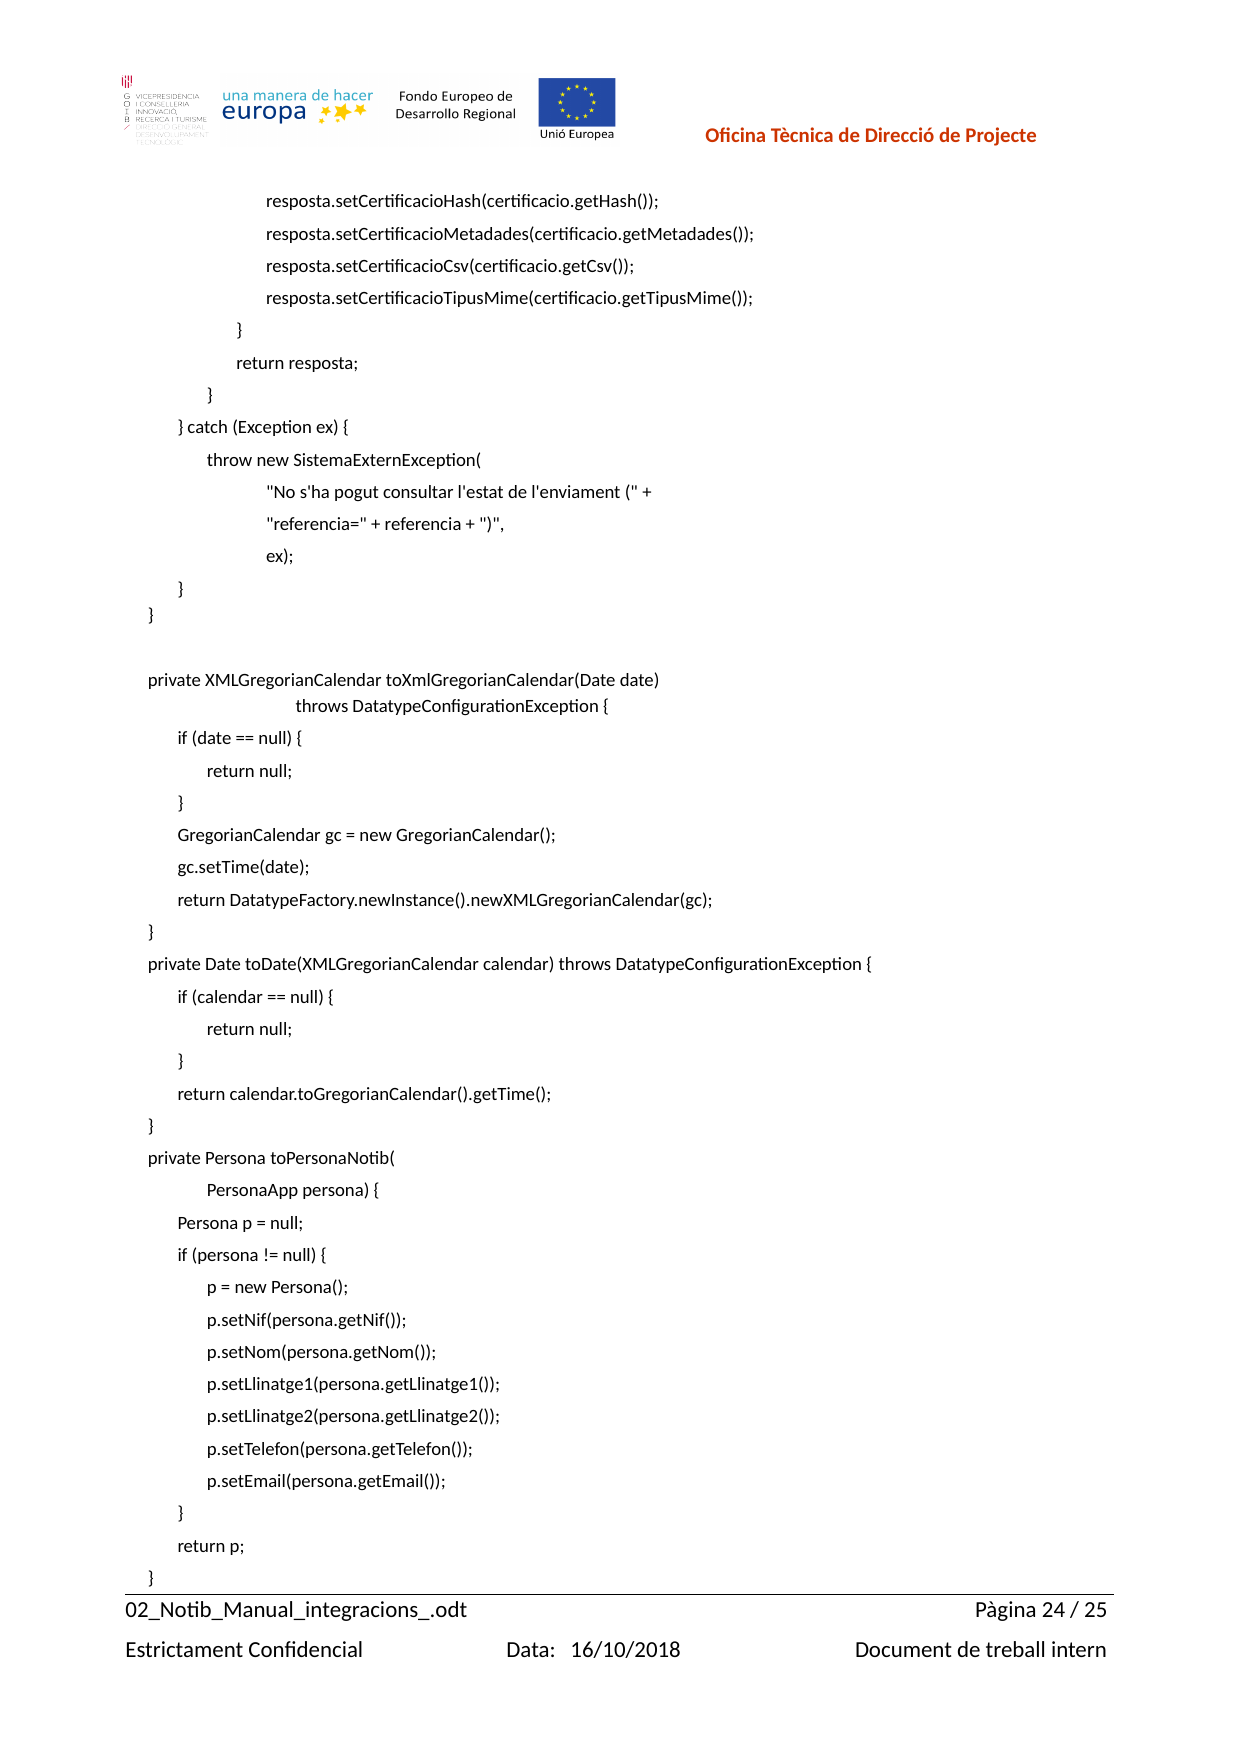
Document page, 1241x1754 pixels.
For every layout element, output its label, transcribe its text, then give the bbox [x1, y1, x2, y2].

text } [118, 1566, 1122, 1589]
text } [118, 920, 1122, 943]
text } catch (Exception ex) { [118, 416, 1122, 438]
text throw new SistemaExternException( [118, 448, 1122, 471]
text p.setNom(persona.getNom()); [118, 1340, 1122, 1363]
text if (date == null) { [118, 727, 1122, 749]
text PersonaApp persona) { [118, 1179, 1122, 1202]
text } [118, 791, 1122, 814]
text private Date toDate(XMLGregorianCalendar calendar) throws DatatypeConfigurationException { [118, 953, 1122, 976]
text private XMLGregorianCalendar toXmlGregorianCalendar(Date date) throws DatatypeConfigurationException { [118, 668, 1122, 717]
text p = new Persona(); [118, 1276, 1122, 1298]
picture [118, 73, 213, 147]
text return resposta; [118, 351, 1122, 374]
text } [118, 1502, 1122, 1524]
text ex); [118, 545, 1122, 568]
text resposta.setCertificacioHash(certificacio.getHash()); [118, 189, 1122, 212]
text if (persona != null) { [118, 1243, 1122, 1266]
text p.setLlinatge2(persona.getLlinatge2()); [118, 1405, 1122, 1428]
text return p; [118, 1534, 1122, 1557]
picture [219, 73, 621, 147]
text resposta.setCertificacioCsv(certificacio.getCsv()); [118, 254, 1122, 277]
text "No s'ha pogut consultar l'estat de l'enviament (" + [118, 480, 1122, 503]
text } } [118, 577, 1122, 626]
text resposta.setCertificacioMetadades(certificacio.getMetadades()); [118, 222, 1122, 245]
text p.setEmail(persona.getEmail()); [118, 1469, 1122, 1492]
text } [118, 383, 1122, 406]
text Persona p = null; [118, 1211, 1122, 1234]
text private Persona toPersonaNotib( [118, 1146, 1122, 1169]
text } [118, 319, 1122, 342]
text return DatatypeFactory.newInstance().newXMLGregorianCalendar(gc); [118, 888, 1122, 911]
text p.setTelefon(persona.getTelefon()); [118, 1437, 1122, 1460]
text return null; [118, 1017, 1122, 1040]
text } [118, 1114, 1122, 1137]
text GregorianCalendar gc = new GregorianCalendar(); [118, 823, 1122, 846]
text p.setLlinatge1(persona.getLlinatge1()); [118, 1372, 1122, 1395]
text return calendar.toGregorianCalendar().getTime(); [118, 1082, 1122, 1105]
text if (calendar == null) { [118, 985, 1122, 1008]
text return null; [118, 759, 1122, 782]
text resposta.setCertificacioTipusMime(certificacio.getTipusMime()); [118, 286, 1122, 309]
text "referencia=" + referencia + ")", [118, 512, 1122, 535]
text gc.setTime(date); [118, 856, 1122, 879]
text } [118, 1049, 1122, 1072]
text p.setNif(persona.getNif()); [118, 1308, 1122, 1331]
